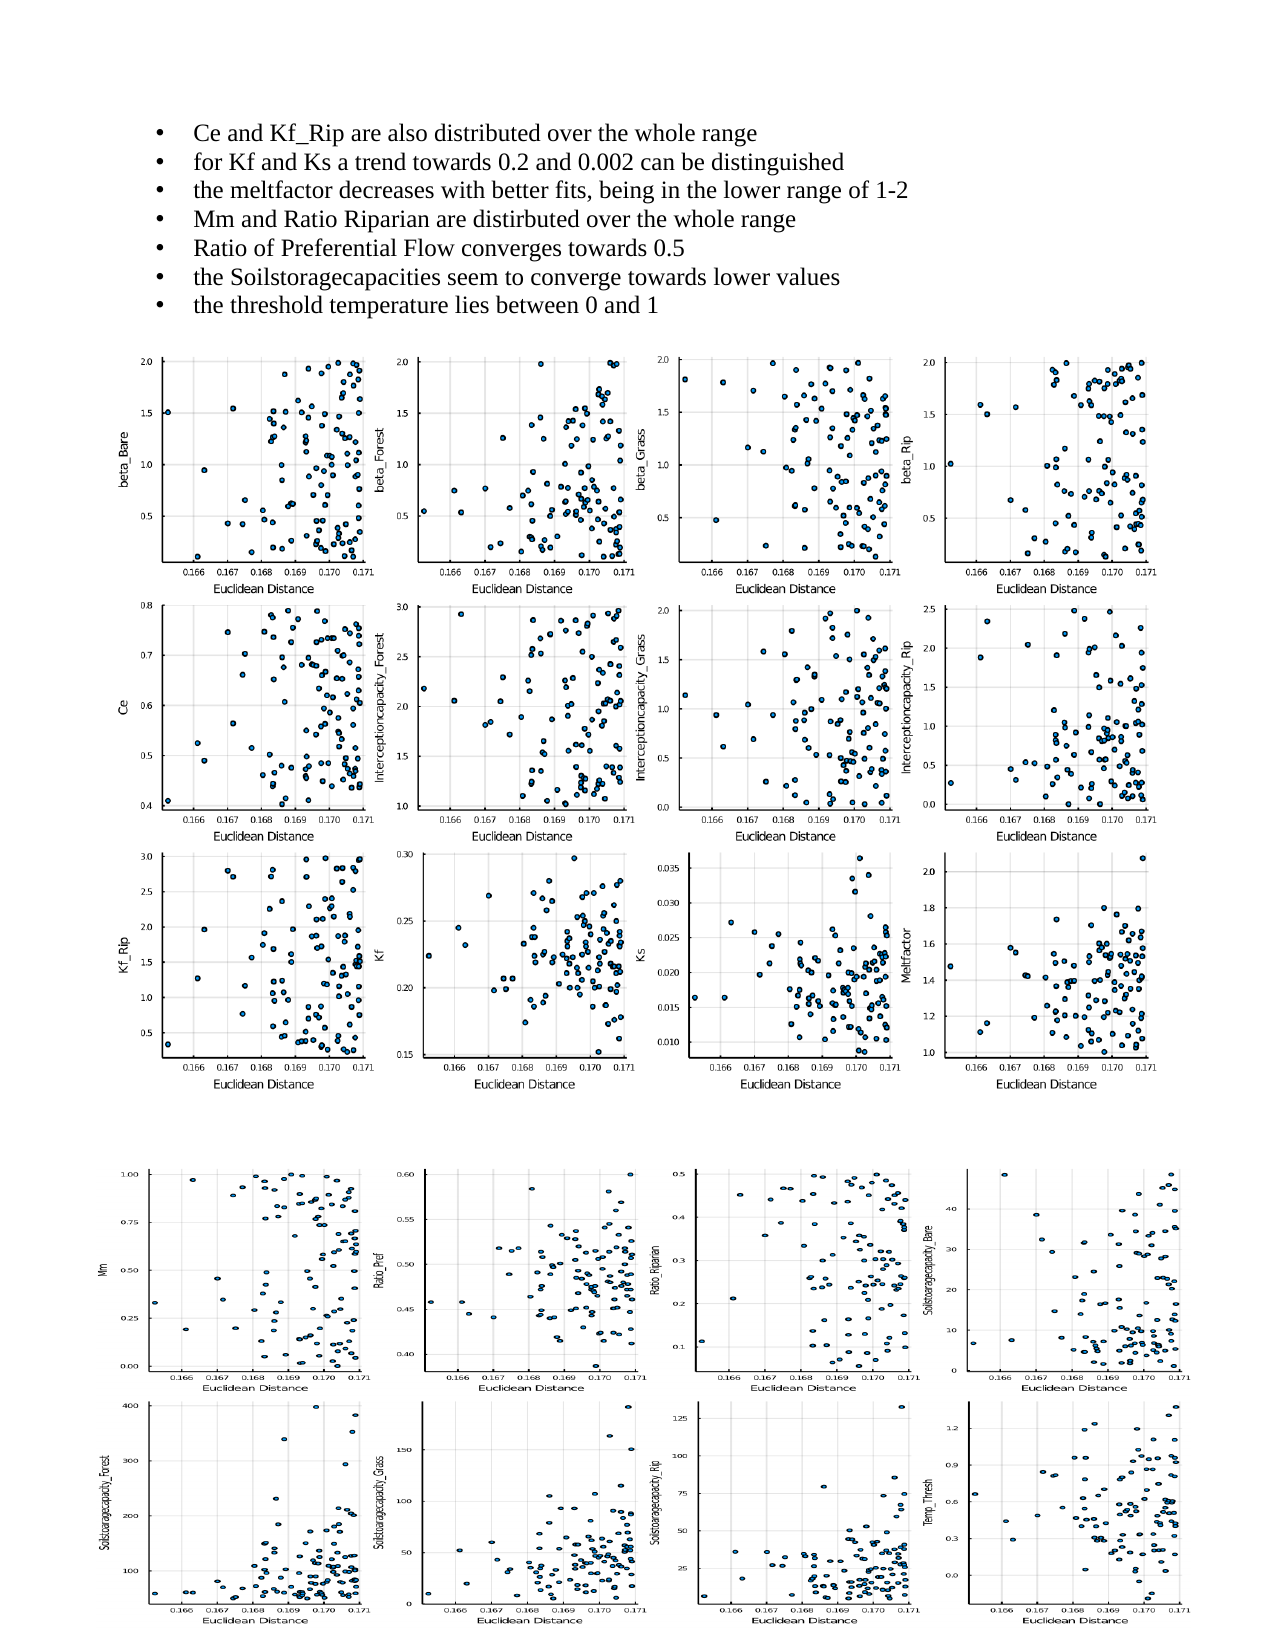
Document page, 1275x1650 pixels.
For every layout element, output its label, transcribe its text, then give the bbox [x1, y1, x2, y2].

list for Kf and Ks a trend towards 0.2 and 0.002 can be distinguished [156, 147, 1157, 176]
list the Soilstoragecapacities seem to converge towards lower values [156, 262, 1157, 291]
list Ratio of Preferential Flow converges towards 0.5 [156, 233, 1157, 262]
list the threshold temperature lies between 0 and 1 [156, 291, 1157, 319]
picture [118, 348, 1157, 1091]
picture [95, 1163, 1191, 1628]
list Ce and Kf_Rip are also distributed over the whole range [156, 118, 1157, 147]
list the meltfactor decreases with better fits, being in the lower range of 1-2 [156, 176, 1157, 204]
list Mm and Ratio Riparian are distirbuted over the whole range [156, 204, 1157, 233]
